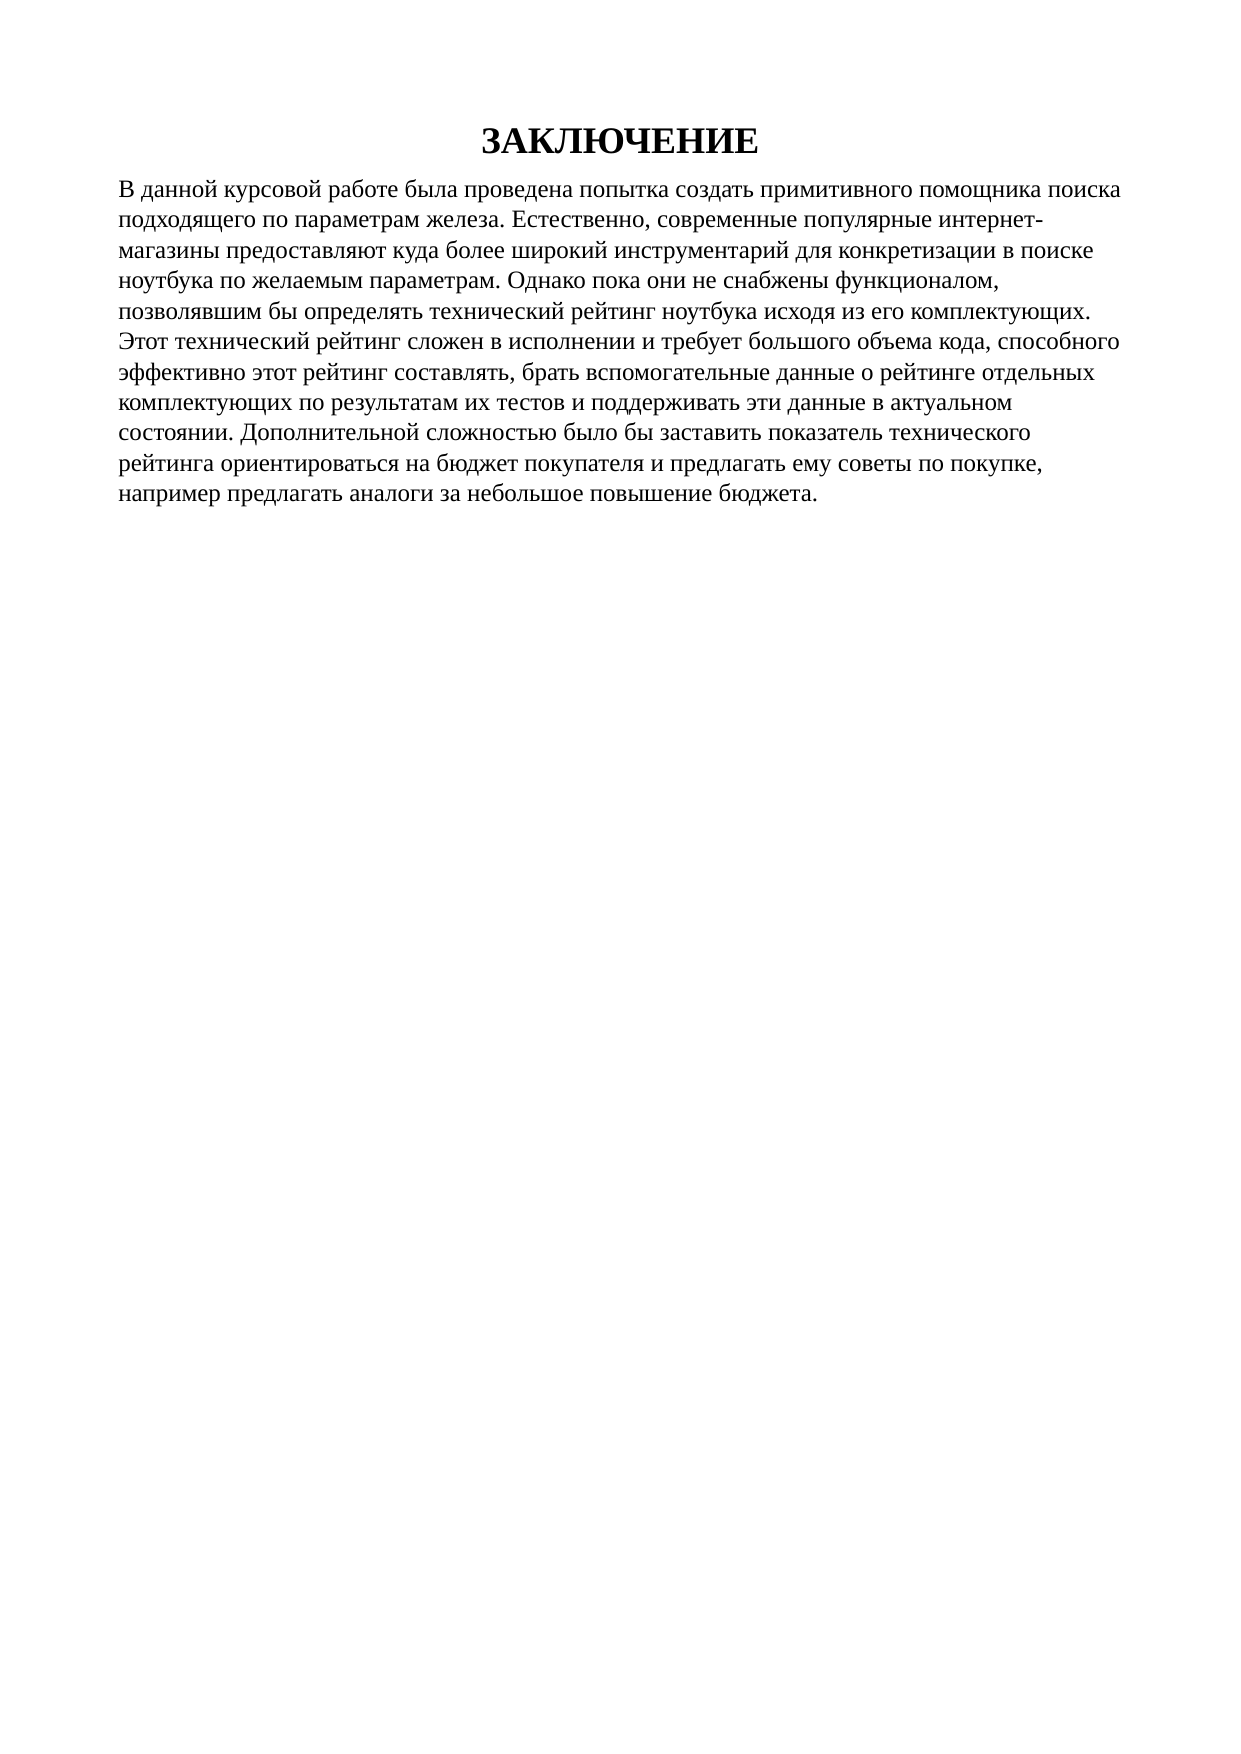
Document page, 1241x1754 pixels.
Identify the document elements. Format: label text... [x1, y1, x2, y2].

text В данной курсовой работе была проведена попытка создать примитивного помощника поиска подходящего по параметрам железа. Естественно, современные популярные интернет-магазины предоставляют куда более широкий инструментарий для конкретизации в поиске ноутбука по желаемым параметрам. Однако пока они не снабжены функционалом, позволявшим бы определять технический рейтинг ноутбука исходя из его комплектующих. Этот технический рейтинг сложен в исполнении и требует большого объема кода, способного эффективно этот рейтинг составлять, брать вспомогательные данные о рейтинге отдельных комплектующих по результатам их тестов и поддерживать эти данные в актуальном состоянии. Дополнительной сложностью было бы заставить показатель технического рейтинга ориентироваться на бюджет покупателя и предлагать ему советы по покупке, например предлагать аналоги за небольшое повышение бюджета. [118, 174, 1122, 507]
subtitle ЗАКЛЮЧЕНИЕ [118, 118, 1122, 161]
